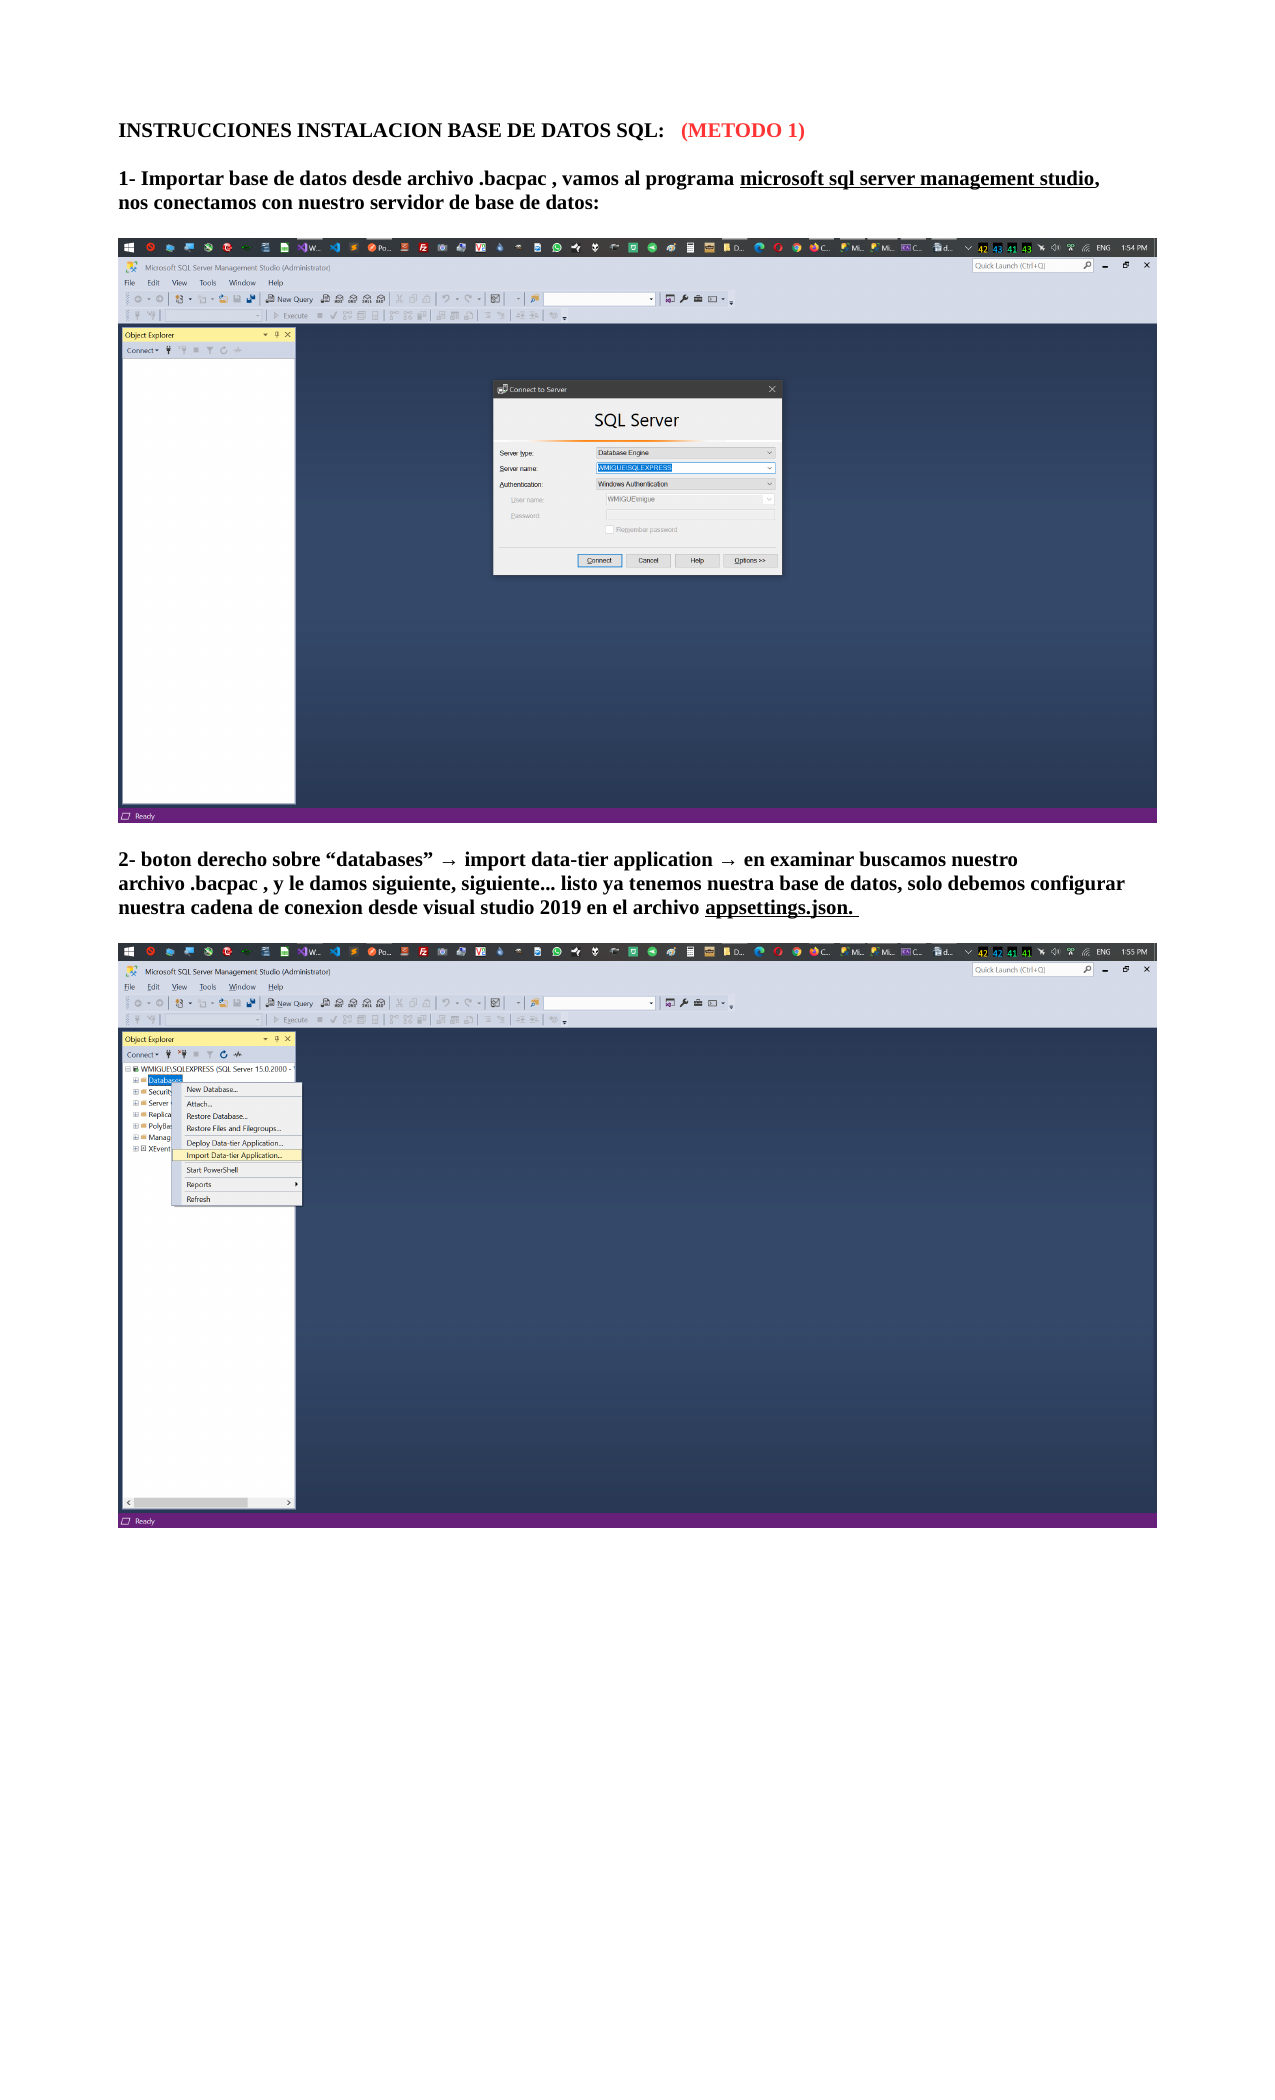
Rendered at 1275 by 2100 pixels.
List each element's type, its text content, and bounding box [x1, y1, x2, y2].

text 2- boton derecho sobre “databases” → import data-tier application → en examinar buscamos nuestro archivo .bacpac , y le damos siguiente, siguiente... listo ya tenemos nuestra base de datos, solo debemos configurar nuestra cadena de conexion desde visual studio 2019 en el archivo appsettings.json. [118, 847, 1157, 919]
text INSTRUCCIONES INSTALACION BASE DE DATOS SQL: (METODO 1) [118, 118, 1157, 142]
text nos conectamos con nuestro servidor de base de datos: [118, 190, 1157, 214]
picture [118, 238, 1157, 823]
text 1- Importar base de datos desde archivo .bacpac , vamos al programa microsoft sql server management studio, [118, 166, 1157, 190]
picture [118, 943, 1157, 1528]
